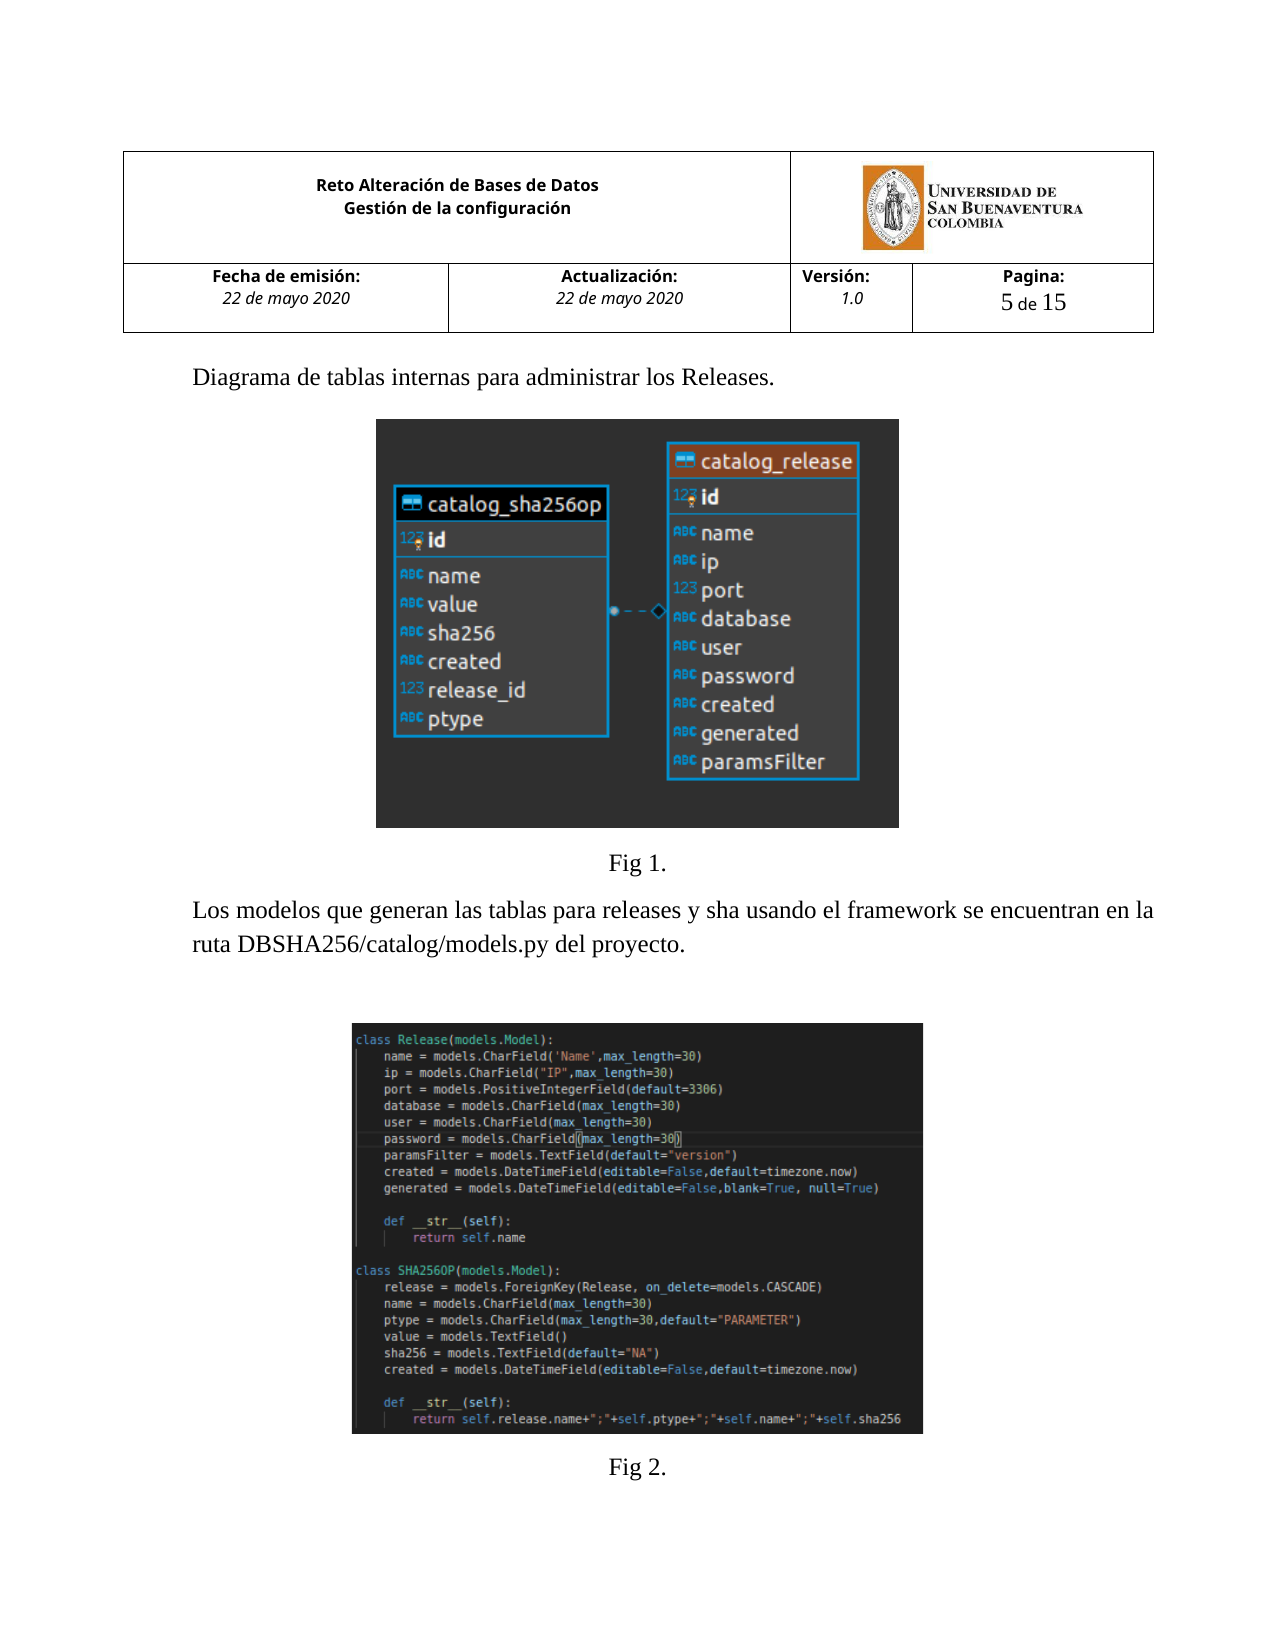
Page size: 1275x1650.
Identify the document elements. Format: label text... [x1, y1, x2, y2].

text Los modelos que generan las tablas para releases y sha usando el framework se encuentran en la ruta DBSHA256/catalog/models.py del proyecto. [192, 896, 1157, 957]
picture [351, 1023, 924, 1434]
text Fig 2. [118, 1452, 1157, 1481]
text Fig 1. [118, 848, 1157, 877]
picture [861, 161, 1084, 254]
text Diagrama de tablas internas para administrar los Releases. [192, 362, 1157, 391]
picture [376, 419, 899, 828]
